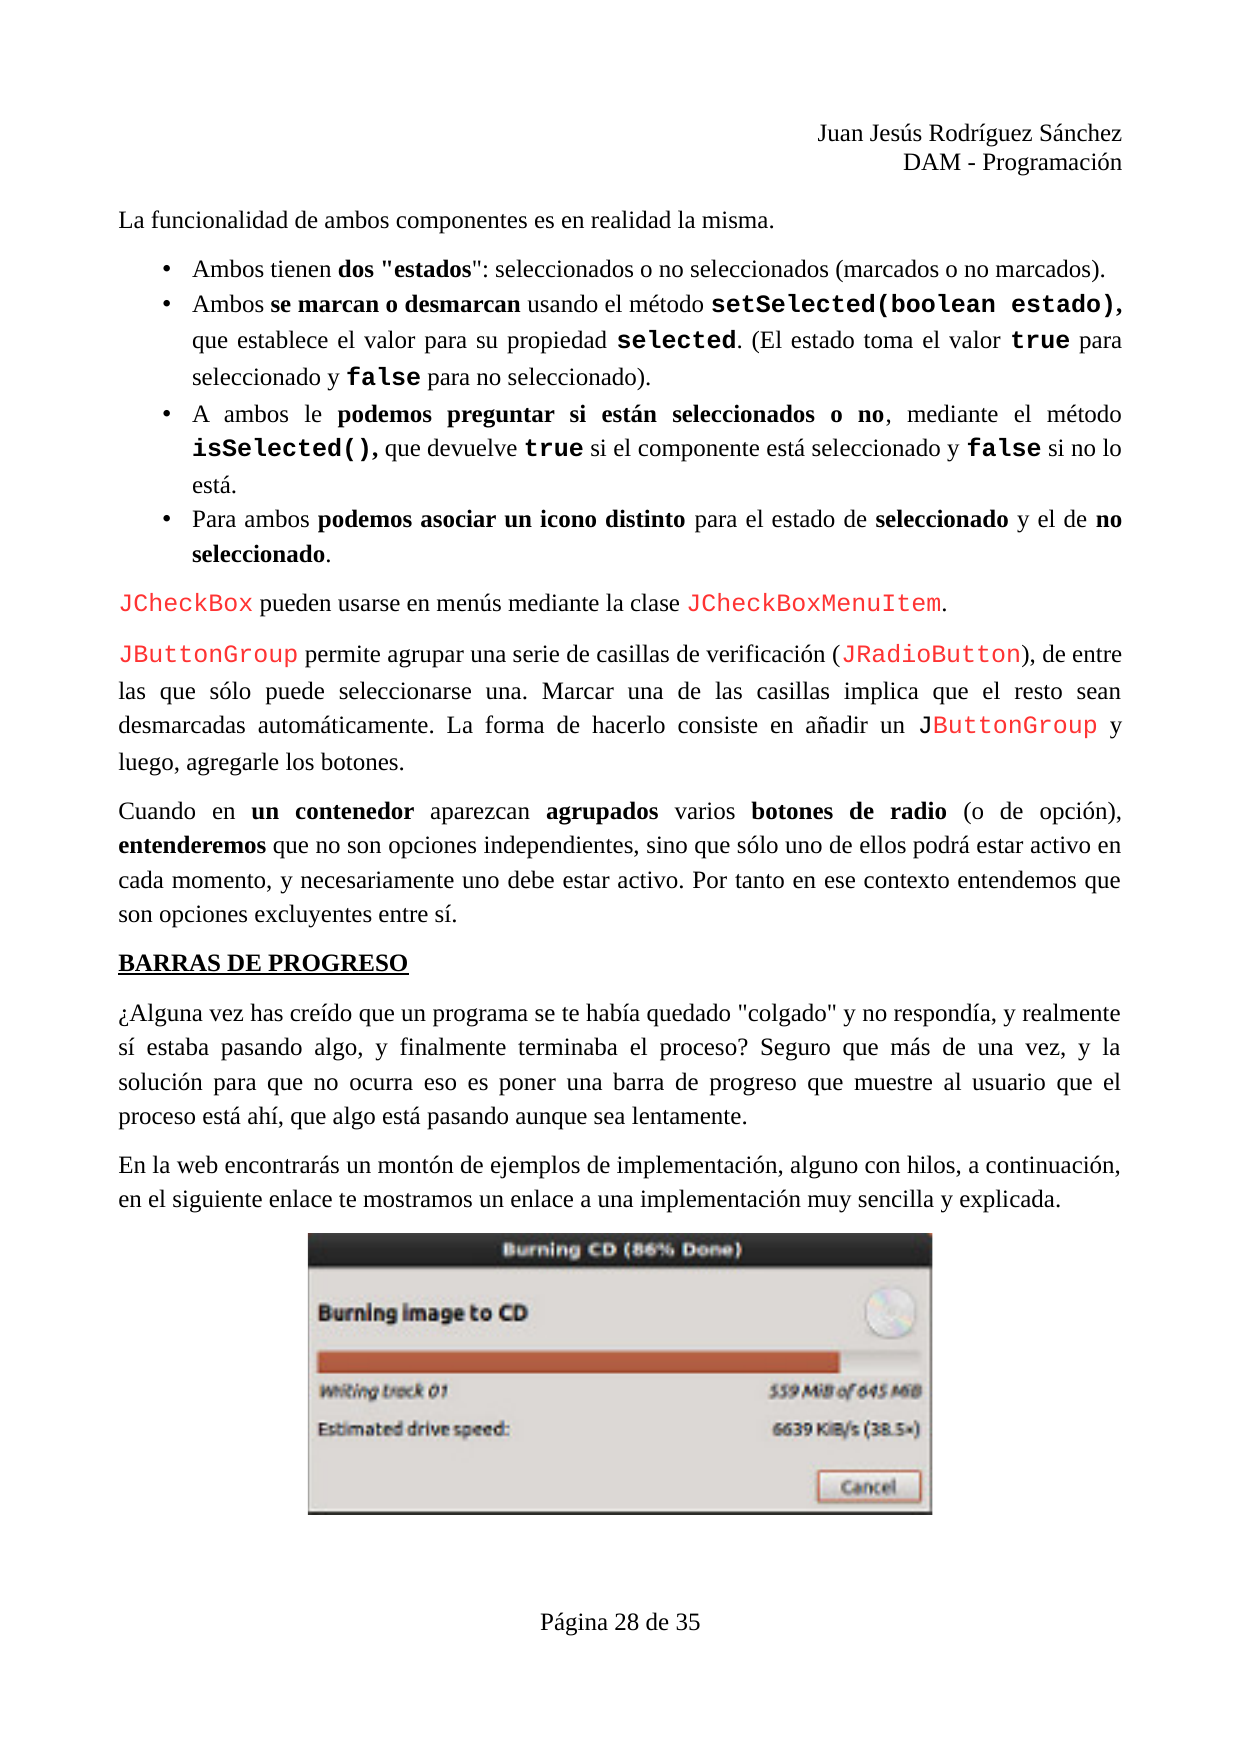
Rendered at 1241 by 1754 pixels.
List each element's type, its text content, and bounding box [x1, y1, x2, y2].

list Para ambos podemos asociar un icono distinto para el estado de seleccionado y el de no seleccionado. [162, 504, 1122, 567]
list Ambos se marcan o desmarcan usando el método setSelected(boolean estado), que establece el valor para su propiedad selected. (El estado toma el valor true para seleccionado y false para no seleccionado). [162, 289, 1122, 393]
text En la web encontrarás un montón de ejemplos de implementación, alguno con hilos, a continuación, en el siguiente enlace te mostramos un enlace a una implementación muy sencilla y explicada. [118, 1150, 1122, 1213]
picture [307, 1233, 933, 1515]
text BARRAS DE PROGRESO [118, 948, 1122, 977]
text ¿Alguna vez has creído que un programa se te había quedado "colgado" y no respondía, y realmente sí estaba pasando algo, y finalmente terminaba el proceso? Seguro que más de una vez, y la solución para que no ocurra eso es poner una barra de progreso que muestre al usuario que el proceso está ahí, que algo está pasando aunque sea lentamente. [118, 998, 1122, 1130]
text JCheckBox pueden usarse en menús mediante la clase JCheckBoxMenuItem. [118, 588, 1122, 619]
text La funcionalidad de ambos componentes es en realidad la misma. [118, 205, 1122, 234]
list Ambos tienen dos "estados": seleccionados o no seleccionados (marcados o no marcados). [162, 254, 1122, 283]
text JButtonGroup permite agrupar una serie de casillas de verificación (JRadioButton), de entre las que sólo puede seleccionarse una. Marcar una de las casillas implica que el resto sean desmarcadas automáticamente. La forma de hacerlo consiste en añadir un JButtonGroup y luego, agregarle los botones. [118, 639, 1122, 776]
text Cuando en un contenedor aparezcan agrupados varios botones de radio (o de opción), entenderemos que no son opciones independientes, sino que sólo uno de ellos podrá estar activo en cada momento, y necesariamente uno debe estar activo. Por tanto en ese contexto entendemos que son opciones excluyentes entre sí. [118, 796, 1122, 928]
list A ambos le podemos preguntar si están seleccionados o no, mediante el método isSelected(), que devuelve true si el componente está seleccionado y false si no lo está. [162, 399, 1122, 498]
